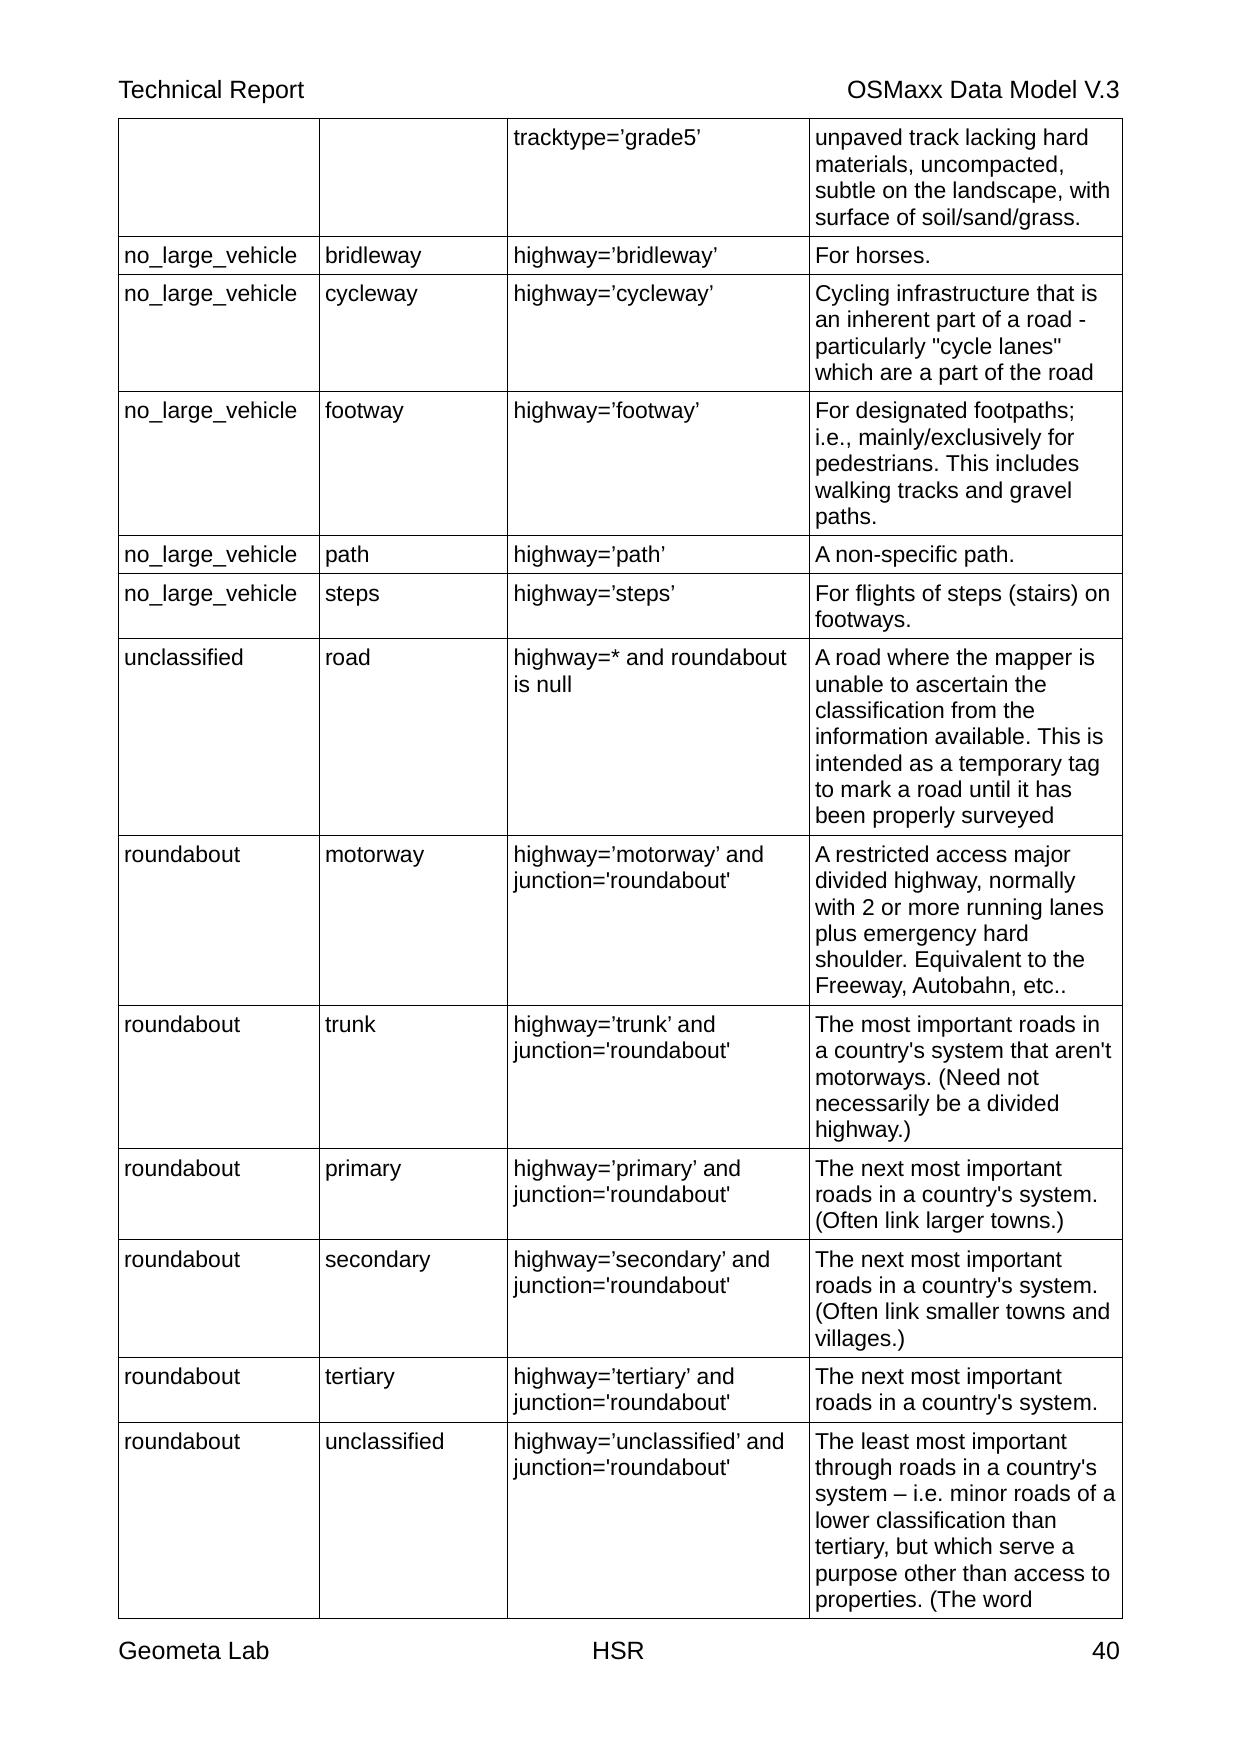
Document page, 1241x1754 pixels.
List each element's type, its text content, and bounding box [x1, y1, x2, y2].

table_cell cycleway [320, 275, 507, 391]
table_cell highway=’trunk’ and junction='roundabout' [508, 1006, 809, 1148]
table_cell highway=’motorway’ and junction='roundabout' [508, 836, 809, 1004]
table_cell highway=’footway’ [508, 392, 809, 535]
table_cell A restricted access major divided highway, normally with 2 or more running lanes plus emergency hard shoulder. Equivalent to the Freeway, Autobahn, etc.. [810, 836, 1122, 1004]
table_cell For horses. [810, 237, 1122, 274]
table_cell highway=’steps’ [508, 574, 809, 638]
table_cell highway=’cycleway’ [508, 275, 809, 391]
table_cell [320, 119, 507, 236]
table_cell The most important roads in a country's system that aren't motorways. (Need not necessarily be a divided highway.) [810, 1006, 1122, 1148]
table_cell bridleway [320, 237, 507, 274]
table_cell no_large_vehicle [119, 536, 319, 573]
table_cell Cycling infrastructure that is an inherent part of a road - particularly "cycle lanes" which are a part of the road [810, 275, 1122, 391]
table_cell secondary [320, 1240, 507, 1357]
table_cell roundabout [119, 1358, 319, 1421]
table_cell The next most important roads in a country's system. (Often link smaller towns and villages.) [810, 1240, 1122, 1357]
table_cell no_large_vehicle [119, 392, 319, 535]
table_cell For flights of steps (stairs) on footways. [810, 574, 1122, 638]
table_cell highway=’primary’ and junction='roundabout' [508, 1149, 809, 1239]
table_cell highway=’unclassified’ and junction='roundabout' [508, 1423, 809, 1618]
table_cell For designated footpaths; i.e., mainly/exclusively for pedestrians. This includes walking tracks and gravel paths. [810, 392, 1122, 535]
table_cell highway=’bridleway’ [508, 237, 809, 274]
table_cell The next most important roads in a country's system. [810, 1358, 1122, 1421]
table_cell unclassified [119, 639, 319, 834]
table_cell [119, 119, 319, 236]
table_cell highway=* and roundabout is null [508, 639, 809, 834]
table_cell no_large_vehicle [119, 275, 319, 391]
table_cell tracktype=’grade5’ [508, 119, 809, 236]
table_cell tertiary [320, 1358, 507, 1421]
table_cell roundabout [119, 1423, 319, 1618]
table_cell primary [320, 1149, 507, 1239]
table_cell highway=’tertiary’ and junction='roundabout' [508, 1358, 809, 1421]
table_cell roundabout [119, 836, 319, 1004]
table_cell A road where the mapper is unable to ascertain the classification from the information available. This is intended as a temporary tag to mark a road until it has been properly surveyed [810, 639, 1122, 834]
table_cell trunk [320, 1006, 507, 1148]
table_cell unclassified [320, 1423, 507, 1618]
table_cell roundabout [119, 1006, 319, 1148]
table_cell roundabout [119, 1240, 319, 1357]
table_cell no_large_vehicle [119, 237, 319, 274]
table_cell path [320, 536, 507, 573]
table_cell unpaved track lacking hard materials, uncompacted, subtle on the landscape, with surface of soil/sand/grass. [810, 119, 1122, 236]
table_cell road [320, 639, 507, 834]
table_cell no_large_vehicle [119, 574, 319, 638]
table_cell highway=’secondary’ and junction='roundabout' [508, 1240, 809, 1357]
table_cell motorway [320, 836, 507, 1004]
table_cell highway=’path’ [508, 536, 809, 573]
table_cell footway [320, 392, 507, 535]
table_cell A non-specific path. [810, 536, 1122, 573]
table_cell The least most important through roads in a country's system – i.e. minor roads of a lower classification than tertiary, but which serve a purpose other than access to properties. (The word [810, 1423, 1122, 1618]
table_cell steps [320, 574, 507, 638]
table_cell The next most important roads in a country's system. (Often link larger towns.) [810, 1149, 1122, 1239]
table_cell roundabout [119, 1149, 319, 1239]
